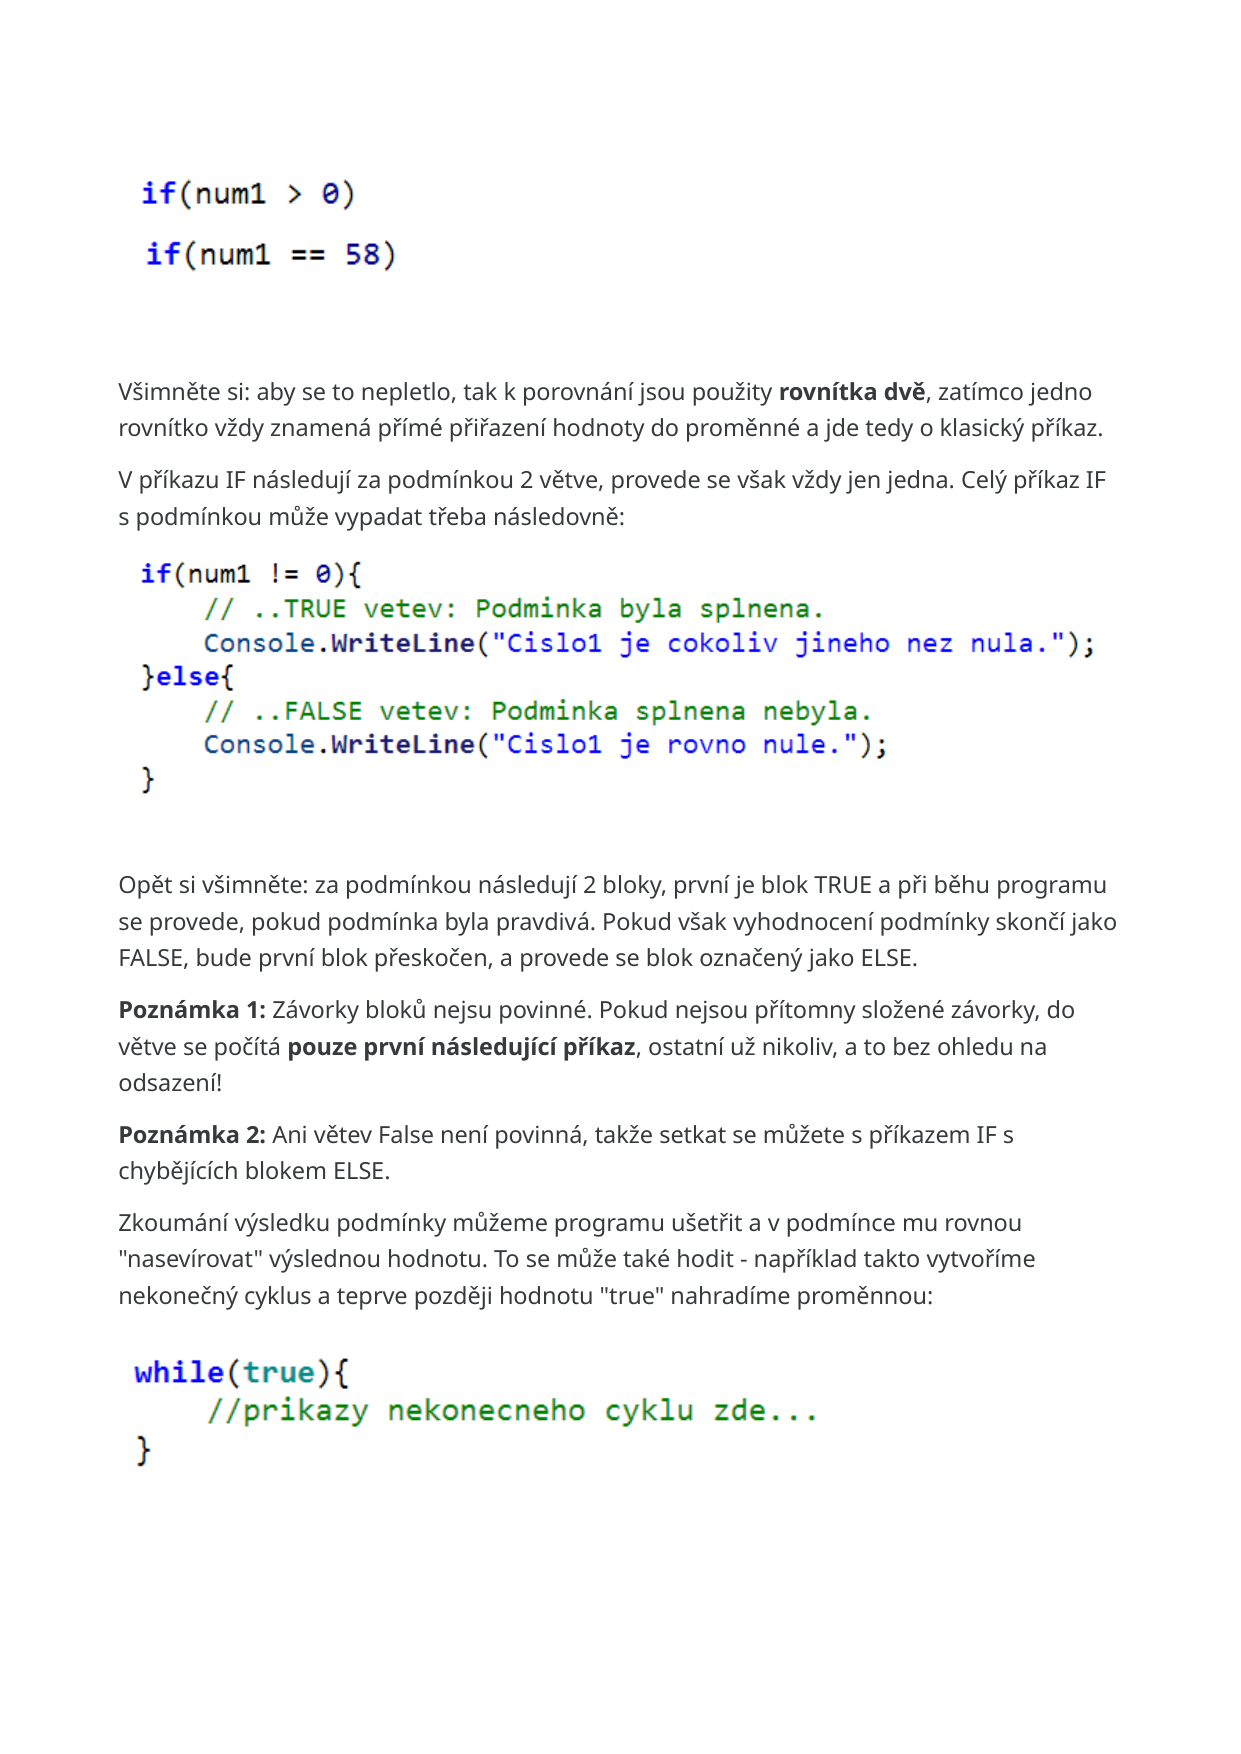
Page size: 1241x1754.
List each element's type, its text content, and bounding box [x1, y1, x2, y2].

picture [116, 1341, 862, 1490]
text V příkazu IF následují za podmínkou 2 větve, provede se však vždy jen jedna. Celý příkaz IF s podmínkou může vypadat třeba následovně: [118, 463, 1122, 532]
picture [118, 551, 1123, 817]
text Poznámka 2: Ani větev False není povinná, takže setkat se můžete s příkazem IF s chybějících blokem ELSE. [118, 1118, 1122, 1187]
picture [122, 161, 384, 223]
text Všimněte si: aby se to nepletlo, tak k porovnání jsou použity rovnítka dvě, zatímco jedno rovnítko vždy znamená přímé přiřazení hodnoty do proměnné a jde tedy o klasický příkaz. [118, 375, 1122, 444]
text Opět si všimněte: za podmínkou následují 2 bloky, první je blok TRUE a při běhu programu se provede, pokud podmínka byla pravdivá. Pokud však vyhodnocení podmínky skončí jako FALSE, bude první blok přeskočen, a provede se blok označený jako ELSE. [118, 868, 1122, 974]
text Poznámka 1: Závorky bloků nejsu povinné. Pokud nejsou přítomny složené závorky, do větve se počítá pouze první následující příkaz, ostatní už nikoliv, a to bez ohledu na odsazení! [118, 993, 1122, 1098]
picture [136, 231, 417, 281]
text Zkoumání výsledku podmínky můžeme programu ušetřit a v podmínce mu rovnou "nasevírovat" výslednou hodnotu. To se může také hodit - například takto vytvoříme nekonečný cyklus a teprve později hodnotu "true" nahradíme proměnnou: [118, 1206, 1122, 1312]
